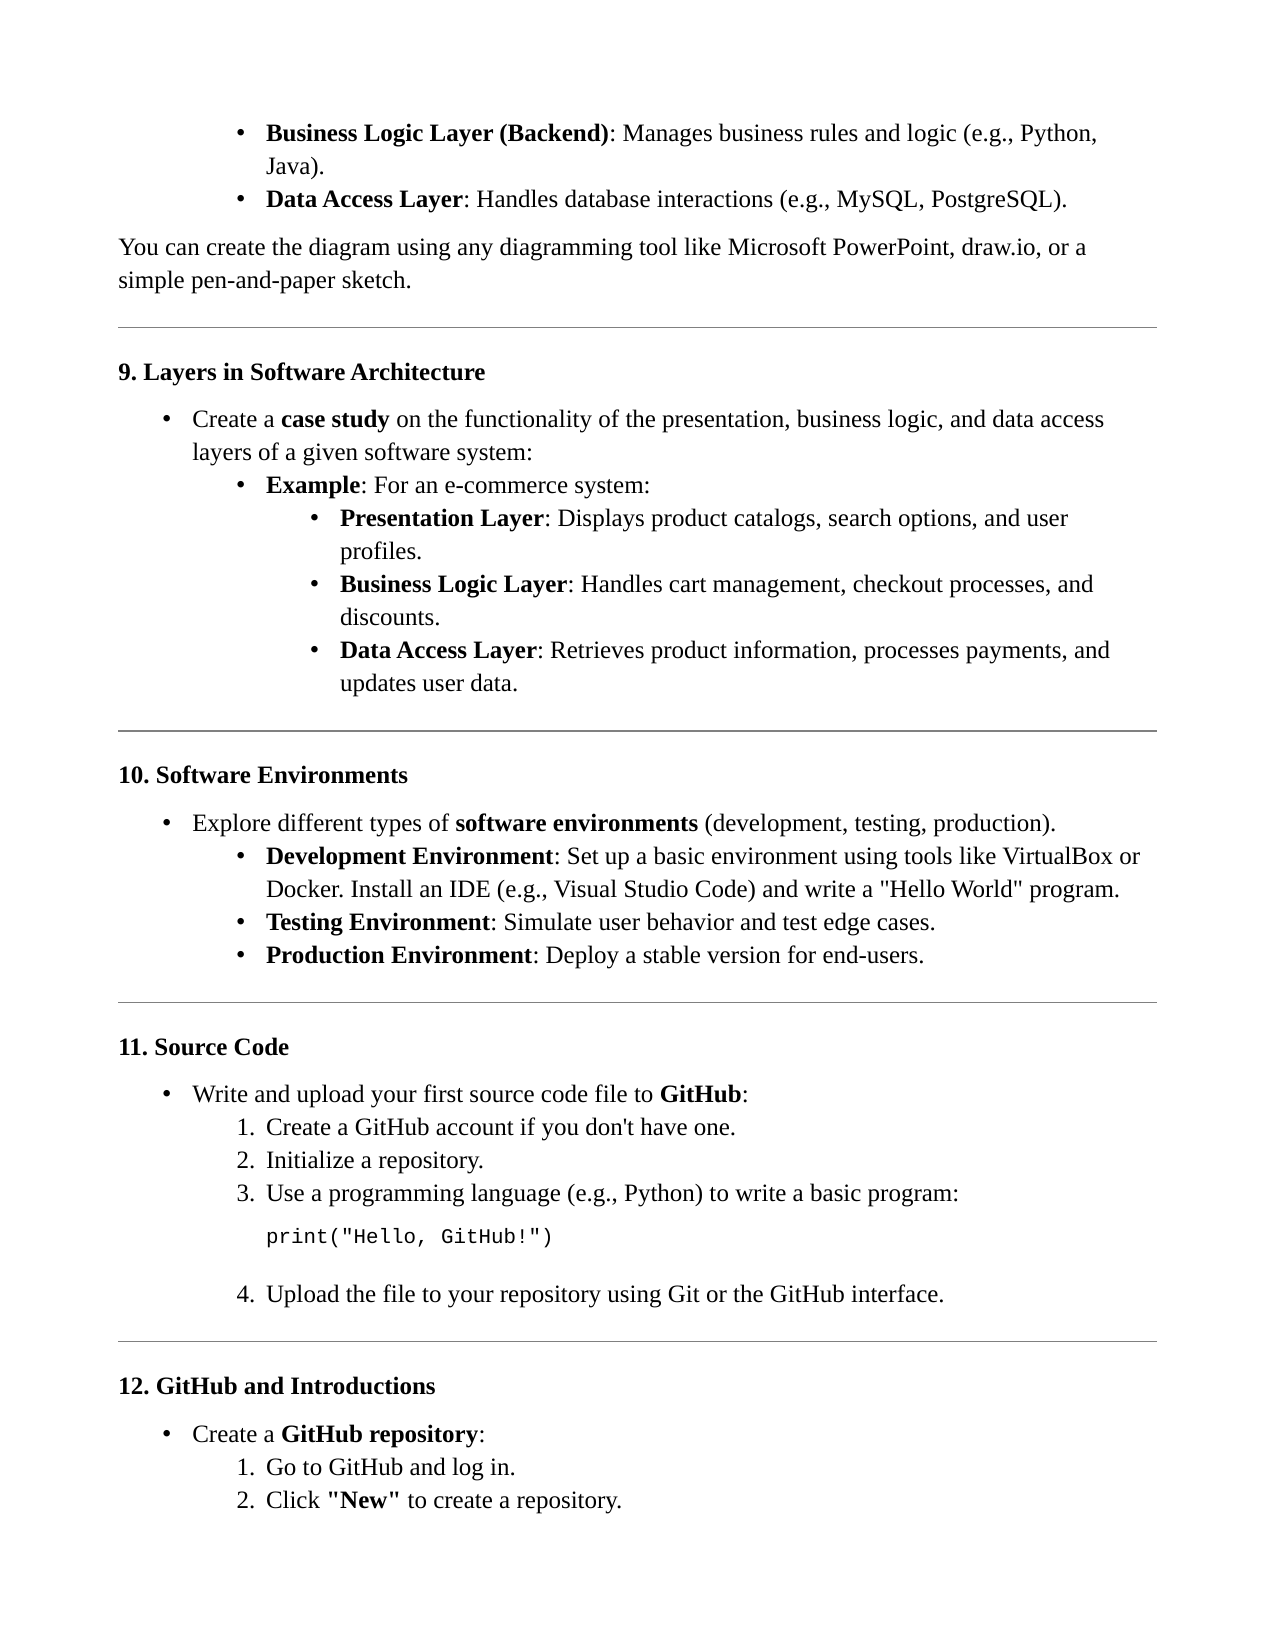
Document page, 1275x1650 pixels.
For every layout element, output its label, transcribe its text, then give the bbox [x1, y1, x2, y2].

list Data Access Layer: Retrieves product information, processes payments, and updates user data. [310, 635, 1157, 697]
list Example: For an e-commerce system: [236, 470, 1157, 499]
list Presentation Layer: Displays product catalogs, search options, and user profiles. [310, 503, 1157, 565]
list Testing Environment: Simulate user behavior and test edge cases. [236, 907, 1157, 936]
text 11. Source Code [118, 1032, 1157, 1061]
list print("Hello, GitHub!") [236, 1226, 1157, 1250]
list Production Environment: Deploy a stable version for end-users. [236, 940, 1157, 969]
text 12. GitHub and Introductions [118, 1371, 1157, 1400]
list Create a case study on the functionality of the presentation, business logic, and data access layers of a given software system: [162, 404, 1157, 466]
list Create a GitHub repository: [162, 1419, 1157, 1447]
list Development Environment: Set up a basic environment using tools like VirtualBox or Docker. Install an IDE (e.g., Visual Studio Code) and write a "Hello World" program. [236, 841, 1157, 903]
list Data Access Layer: Handles database interactions (e.g., MySQL, PostgreSQL). [236, 184, 1157, 213]
text 9. Layers in Software Architecture [118, 357, 1157, 385]
list Initialize a repository. [236, 1146, 1157, 1174]
list Business Logic Layer (Backend): Manages business rules and logic (e.g., Python, Java). [236, 118, 1157, 180]
list Go to GitHub and log in. [236, 1452, 1157, 1481]
list Use a programming language (e.g., Python) to write a basic program: [236, 1178, 1157, 1207]
list Write and upload your first source code file to GitHub: [162, 1079, 1157, 1108]
text 10. Software Environments [118, 760, 1157, 789]
list Create a GitHub account if you don't have one. [236, 1112, 1157, 1141]
list Upload the file to your repository using Git or the GitHub interface. [236, 1279, 1157, 1308]
list Explore different types of software environments (development, testing, production). [162, 808, 1157, 837]
text You can create the diagram using any diagramming tool like Microsoft PowerPoint, draw.io, or a simple pen-and-paper sketch. [118, 232, 1157, 293]
list Click "New" to create a repository. [236, 1485, 1157, 1513]
list Business Logic Layer: Handles cart management, checkout processes, and discounts. [310, 569, 1157, 631]
